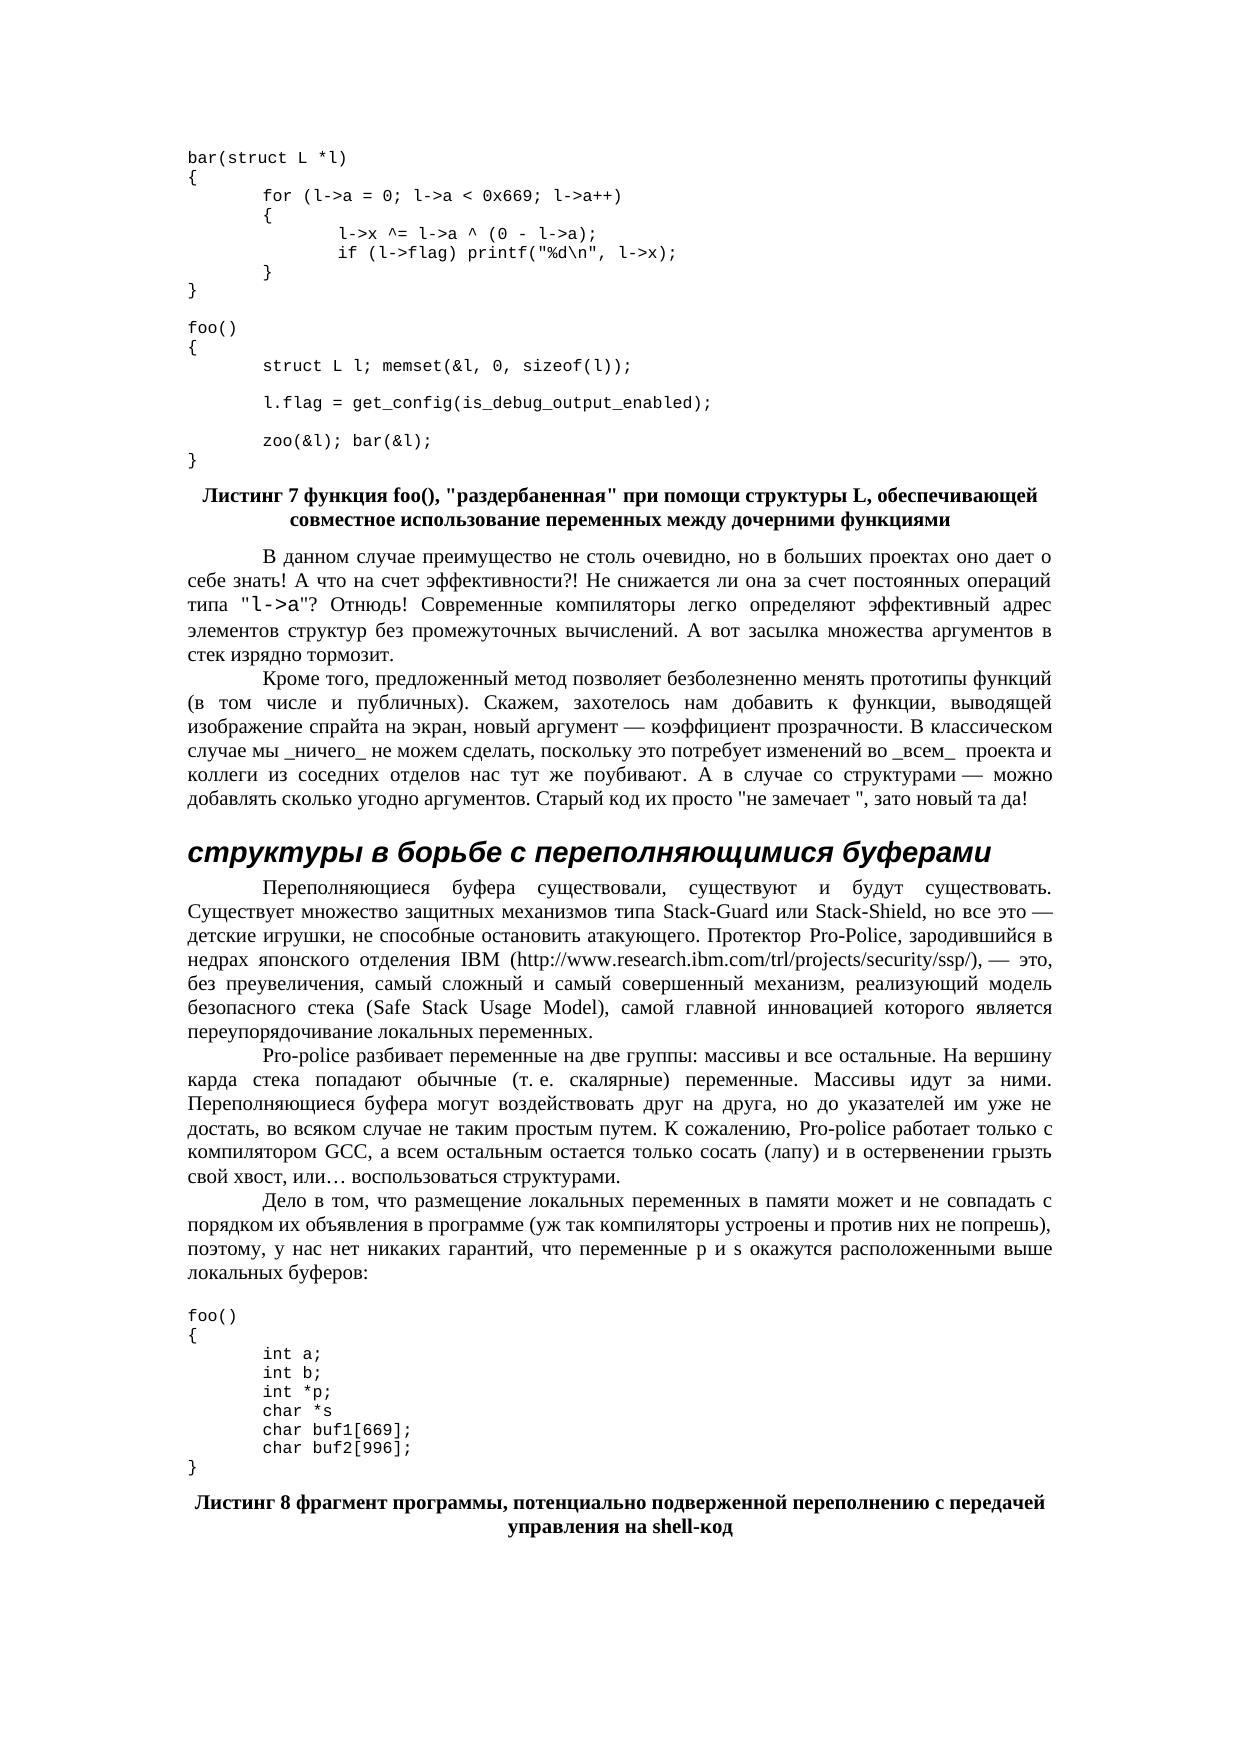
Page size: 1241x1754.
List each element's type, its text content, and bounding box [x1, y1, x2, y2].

text { [187, 338, 1053, 357]
text l.flag = get_config(is_debug_output_enabled); [187, 395, 1053, 414]
text Дело в том, что размещение локальных переменных в памяти может и не совпадать с порядком их объявления в программе (уж так компиляторы устроены и против них не попрешь), поэтому, у нас нет никаких гарантий, что переменные p и s окажутся расположенными выше локальных буферов: [187, 1188, 1053, 1284]
text } [187, 452, 1053, 471]
text char *s [187, 1402, 1053, 1421]
text } [187, 282, 1053, 301]
text zoo(&l); bar(&l); [187, 433, 1053, 452]
text int *p; [187, 1383, 1053, 1402]
text for (l->a = 0; l->a < 0x669; l->a++) [187, 188, 1053, 207]
text struct L l; memset(&l, 0, sizeof(l)); [187, 357, 1053, 376]
text Переполняющиеся буфера существовали, существуют и будут существовать. Существует множество защитных механизмов типа Stack-Guard или Stack-Shield, но все это — детские игрушки, не способные остановить атакующего. Протектор Pro-Police, зародившийся в недрах японского отделения IBM (http://www.research.ibm.com/trl/projects/security/ssp/), — это, без преувеличения, самый сложный и самый совершенный механизм, реализующий модель безопасного стека (Safe Stack Usage Model), самой главной инновацией которого является переупорядочивание локальных переменных. [187, 875, 1053, 1043]
text В данном случае преимущество не столь очевидно, но в больших проектах оно дает о себе знать! А что на счет эффективности?! Не снижается ли она за счет постоянных операций типа "l->a"? Отнюдь! Современные компиляторы легко определяют эффективный адрес элементов структур без промежуточных вычислений. А вот засылка множества аргументов в стек изрядно тормозит. [187, 544, 1053, 666]
text Листинг 7 функция foo(), "раздербаненная" при помощи структуры L, обеспечивающей совместное использование переменных между дочерними функциями [187, 483, 1053, 531]
text int a; [187, 1346, 1053, 1364]
text Листинг 8 фрагмент программы, потенциально подверженной переполнению с передачей управления на shell-код [187, 1490, 1053, 1538]
text Pro-police разбивает переменные на две группы: массивы и все остальные. На вершину карда стека попадают обычные (т. е. скалярные) переменные. Массивы идут за ними. Переполняющиеся буфера могут воздействовать друг на друга, но до указателей им уже не достать, во всяком случае не таким простым путем. К сожалению, Pro-police работает только с компилятором GCC, а всем остальным остается только сосать (лапу) и в остервенении грызть свой хвост, или… воспользоваться структурами. [187, 1043, 1053, 1188]
text foo() [187, 320, 1053, 338]
text } [187, 1459, 1053, 1478]
text { [187, 207, 1053, 225]
text int b; [187, 1364, 1053, 1383]
text { [187, 1327, 1053, 1346]
text char buf2[996]; [187, 1440, 1053, 1459]
text } [187, 263, 1053, 282]
text foo() [187, 1308, 1053, 1327]
text l->x ^= l->a ^ (0 - l->a); [187, 225, 1053, 244]
text char buf1[669]; [187, 1421, 1053, 1440]
text bar(struct L *l) [187, 150, 1053, 169]
text { [187, 169, 1053, 188]
text if (l->flag) printf("%d\n", l->x); [187, 244, 1053, 263]
text Кроме того, предложенный метод позволяет безболезненно менять прототипы функций (в том числе и публичных). Скажем, захотелось нам добавить к функции, выводящей изображение спрайта на экран, новый аргумент — коэффициент прозрачности. В классическом случае мы _ничего_ не можем сделать, поскольку это потребует изменений во _всем_ проекта и коллеги из соседних отделов нас тут же поубивают или изжарят на медленном огне. А в случае со структурами — можно добавлять сколько угодно аргументов. Старый код их просто "не замечает ", зато новый та да! [187, 666, 1053, 810]
subtitle структуры в борьбе с переполняющимися буферами [187, 835, 1053, 868]
